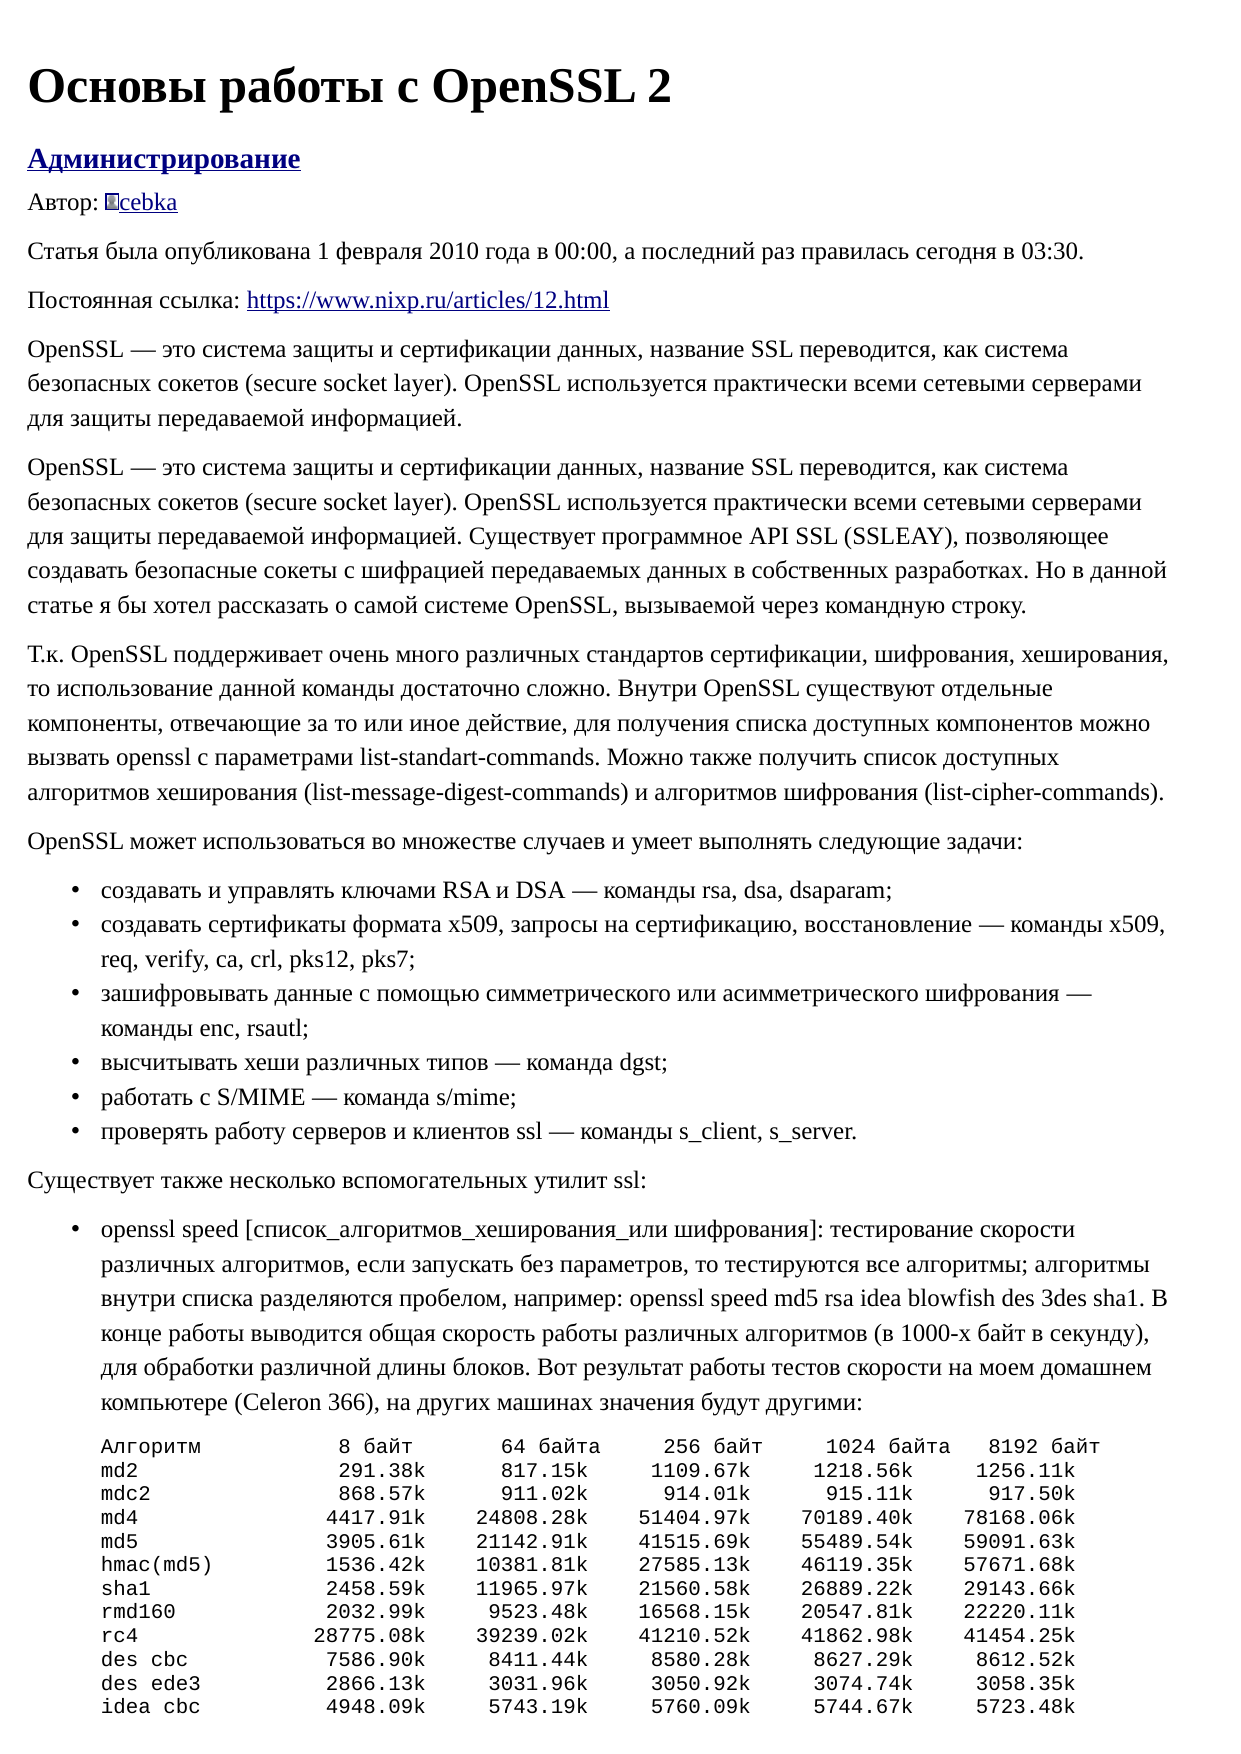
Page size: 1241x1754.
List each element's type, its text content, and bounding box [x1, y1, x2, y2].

list des ede3 2866.13k 3031.96k 3050.92k 3074.74k 3058.35k [71, 1672, 1185, 1696]
list hmac(md5) 1536.42k 10381.81k 27585.13k 46119.35k 57671.68k [71, 1554, 1185, 1578]
text OpenSSL — это система защиты и сертификации данных, название SSL переводится, как система безопасных сокетов (secure socket layer). OpenSSL используется практически всеми сетевыми серверами для защиты передаваемой информацией. [27, 334, 1185, 432]
list md4 4417.91k 24808.28k 51404.97k 70189.40k 78168.06k [71, 1507, 1185, 1531]
text Автор: cebka [27, 187, 1185, 216]
subtitle Администрирование [27, 141, 1185, 174]
list Алгоритм 8 байт 64 байта 256 байт 1024 байта 8192 байт [71, 1436, 1185, 1460]
subtitle Основы работы с OpenSSL 2 [27, 56, 1185, 114]
list работать с S/MIME — команда s/mime; [71, 1082, 1185, 1111]
list openssl speed [список_алгоритмов_хеширования_или шифрования]: тестирование скорости различных алгоритмов, если запускать без параметров, то тестируются все алгоритмы; алгоритмы внутри списка разделяются пробелом, например: openssl speed md5 rsa idea blowfish des 3des sha1. В конце работы выводится общая скорость работы различных алгоритмов (в 1000-х байт в секунду), для обработки различной длины блоков. Вот результат работы тестов скорости на моем домашнем компьютере (Celeron 366), на других машинах значения будут другими: [71, 1214, 1185, 1416]
list rc4 28775.08k 39239.02k 41210.52k 41862.98k 41454.25k [71, 1625, 1185, 1649]
list idea cbc 4948.09k 5743.19k 5760.09k 5744.67k 5723.48k [71, 1696, 1185, 1720]
text Cуществует также несколько вспомогательных утилит ssl: [27, 1166, 1185, 1194]
list sha1 2458.59k 11965.97k 21560.58k 26889.22k 29143.66k [71, 1578, 1185, 1602]
picture [107, 195, 118, 209]
text Статья была опубликована 1 февраля 2010 года в 00:00, а последний раз правилась сегодня в 03:30. [27, 236, 1185, 265]
list высчитывать хеши различных типов — команда dgst; [71, 1047, 1185, 1076]
list проверять работу серверов и клиентов ssl — команды s_client, s_server. [71, 1116, 1185, 1145]
list md5 3905.61k 21142.91k 41515.69k 55489.54k 59091.63k [71, 1531, 1185, 1554]
list создавать сертификаты формата x509, запросы на сертификацию, восстановление — команды x509, req, verify, ca, crl, pks12, pks7; [71, 909, 1185, 973]
text Т.к. OpenSSL поддерживает очень много различных стандартов сертификации, шифрования, хеширования, то использование данной команды достаточно сложно. Внутри OpenSSL существуют отдельные компоненты, отвечающие за то или иное действие, для получения списка доступных компонентов можно вызвать openssl с параметрами list-standart-commands. Можно также получить список доступных алгоритмов хеширования (list-message-digest-commands) и алгоритмов шифрования (list-cipher-commands). [27, 639, 1185, 806]
text OpenSSL может использоваться во множестве случаев и умеет выполнять следующие задачи: [27, 826, 1185, 855]
list mdc2 868.57k 911.02k 914.01k 915.11k 917.50k [71, 1483, 1185, 1507]
list зашифровывать данные с помощью симметрического или асимметрического шифрования — команды enc, rsautl; [71, 978, 1185, 1042]
list rmd160 2032.99k 9523.48k 16568.15k 20547.81k 22220.11k [71, 1602, 1185, 1625]
text OpenSSL — это система защиты и сертификации данных, название SSL переводится, как система безопасных сокетов (secure socket layer). OpenSSL используется практически всеми сетевыми серверами для защиты передаваемой информацией. Существует программное API SSL (SSLEAY), позволяющее создавать безопасные сокеты с шифрацией передаваемых данных в собственных разработках. Но в данной статье я бы хотел рассказать о самой системе OpenSSL, вызываемой через командную строку. [27, 452, 1185, 619]
text Постоянная ссылка: https://www.nixp.ru/articles/12.html [27, 285, 1185, 314]
list md2 291.38k 817.15k 1109.67k 1218.56k 1256.11k [71, 1460, 1185, 1483]
list создавать и управлять ключами RSA и DSA — команды rsa, dsa, dsaparam; [71, 875, 1185, 904]
list des cbc 7586.90k 8411.44k 8580.28k 8627.29k 8612.52k [71, 1649, 1185, 1672]
